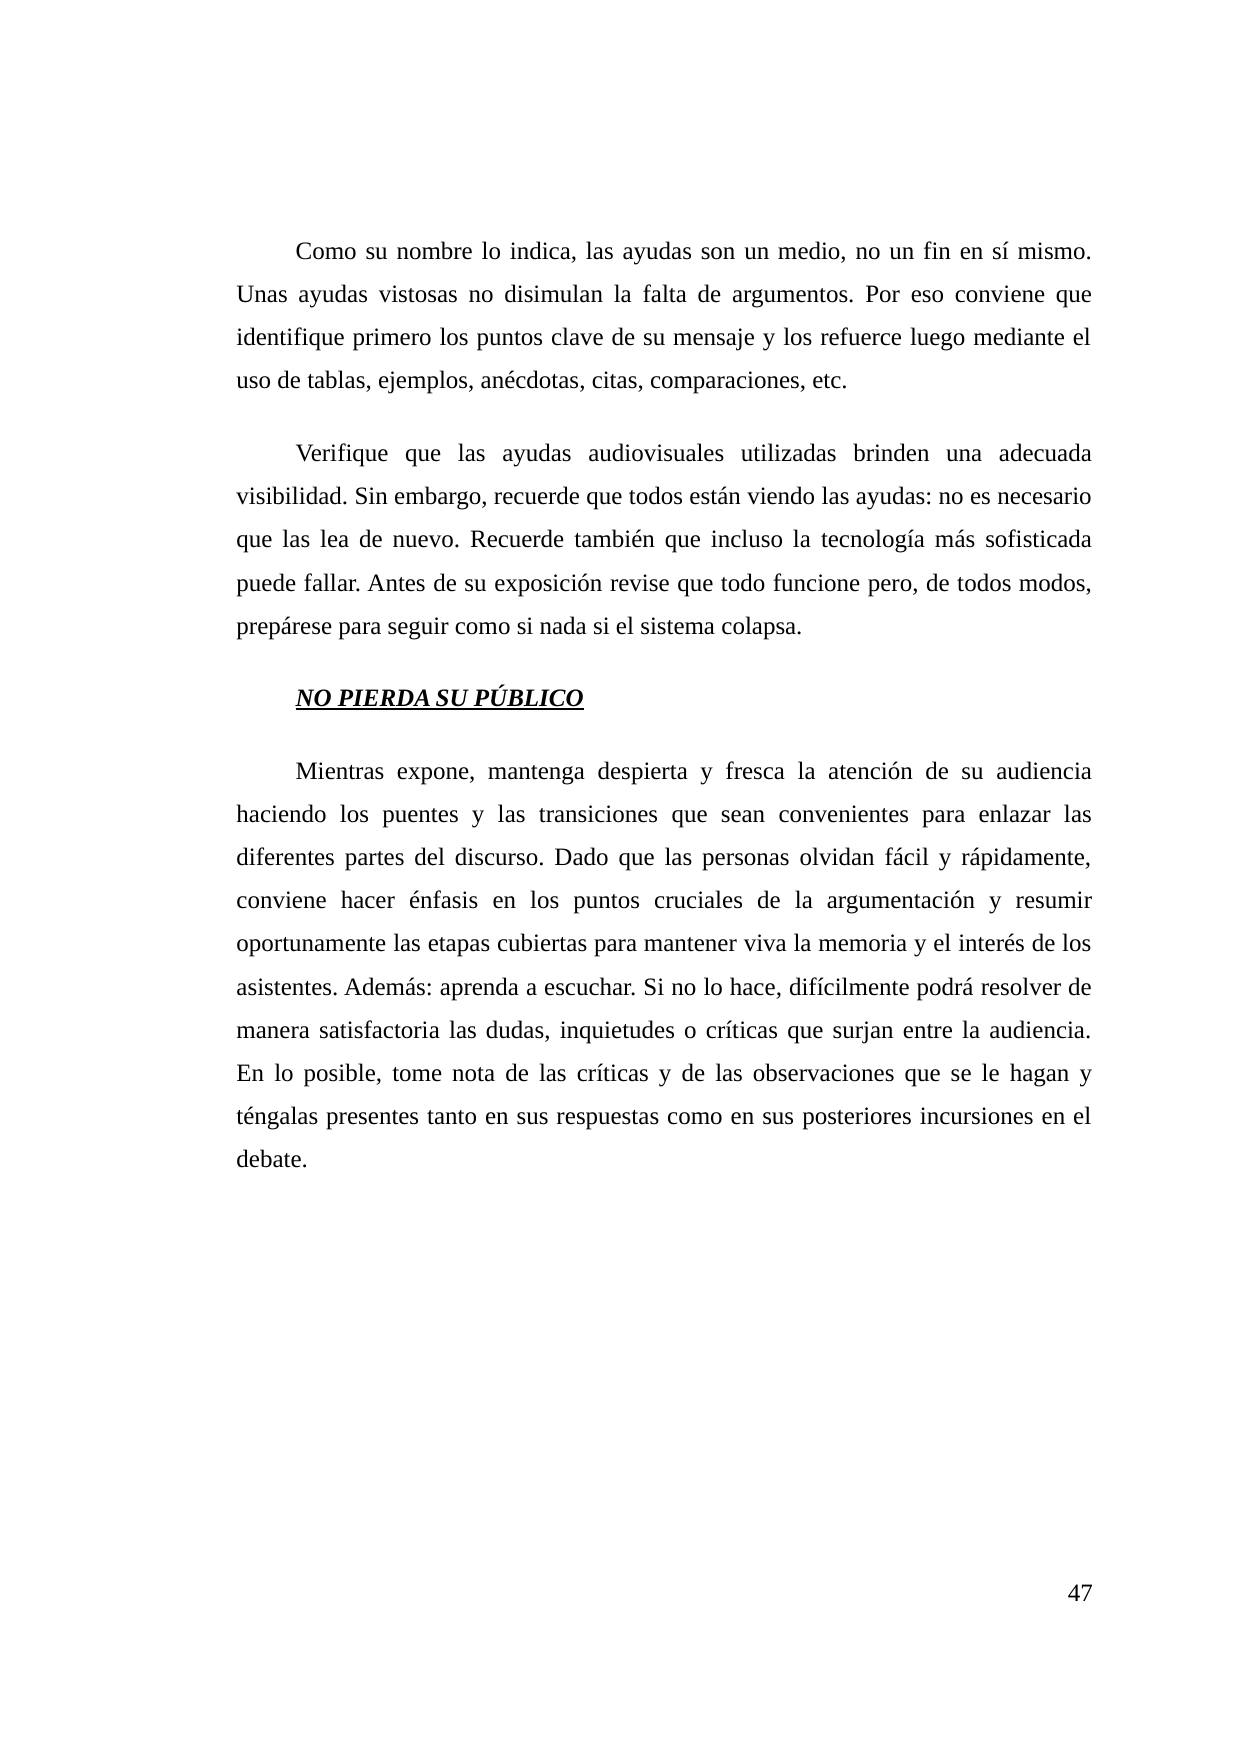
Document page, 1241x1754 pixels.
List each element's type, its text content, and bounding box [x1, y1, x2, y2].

text Verifique que las ayudas audiovisuales utilizadas brinden una adecuada visibilidad. Sin embargo, recuerde que todos están viendo las ayudas: no es necesario que las lea de nuevo. Recuerde también que incluso la tecnología más sofisticada puede fallar. Antes de su exposición revise que todo funcione pero, de todos modos, prepárese para seguir como si nada si el sistema colapsa. [236, 438, 1093, 639]
text Mientras expone, mantenga despierta y fresca la atención de su audiencia haciendo los puentes y las transiciones que sean convenientes para enlazar las diferentes partes del discurso. Dado que las personas olvidan fácil y rápidamente, conviene hacer énfasis en los puntos cruciales de la argumentación y resumir oportunamente las etapas cubiertas para mantener viva la memoria y el interés de los asistentes. Además: aprenda a escuchar. Si no lo hace, difícilmente podrá resolver de manera satisfactoria las dudas, inquietudes o críticas que surjan entre la audiencia. En lo posible, tome nota de las críticas y de las observaciones que se le hagan y téngalas presentes tanto en sus respuestas como en sus posteriores incursiones en el debate. [236, 756, 1093, 1173]
text Como su nombre lo indica, las ayudas son un medio, no un fin en sí mismo. Unas ayudas vistosas no disimulan la falta de argumentos. Por eso conviene que identifique primero los puntos clave de su mensaje y los refuerce luego mediante el uso de tablas, ejemplos, anécdotas, citas, comparaciones, etc. [236, 236, 1093, 394]
text NO PIERDA SU PÚBLICO [236, 683, 1093, 712]
